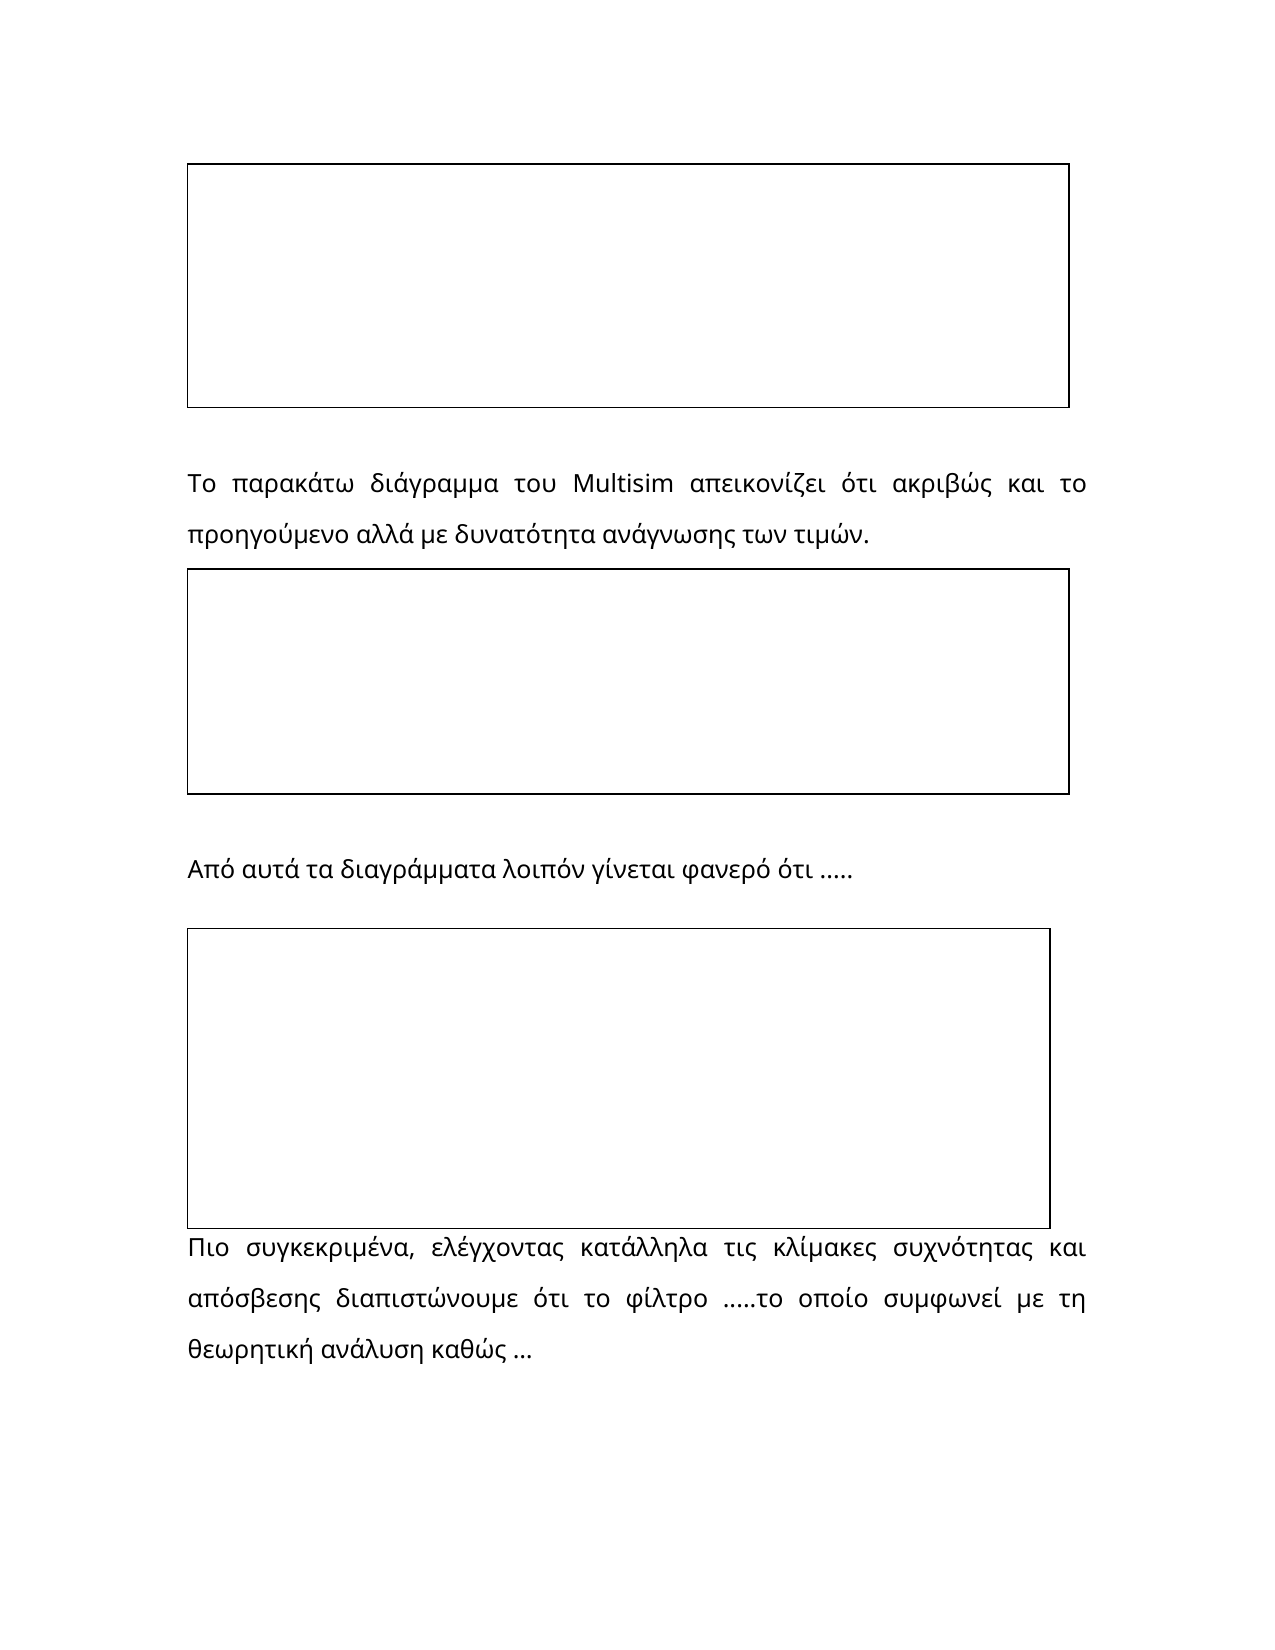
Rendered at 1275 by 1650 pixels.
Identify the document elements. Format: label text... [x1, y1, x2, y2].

text Από αυτά τα διαγράμματα λοιπόν γίνεται φανερό ότι ..... [187, 852, 1087, 886]
text Tο παρακάτω διάγραμμα του Multisim απεικονίζει ότι ακριβώς και το προηγούμενο αλλά με δυνατότητα ανάγνωσης των τιμών. [187, 465, 1087, 550]
text Πιο συγκεκριμένα, ελέγχοντας κατάλληλα τις κλίμακες συχνότητας και απόσβεσης διαπιστώνουμε ότι το φίλτρο .....το οποίο συμφωνεί με τη θεωρητική ανάλυση καθώς … [187, 903, 1087, 1365]
